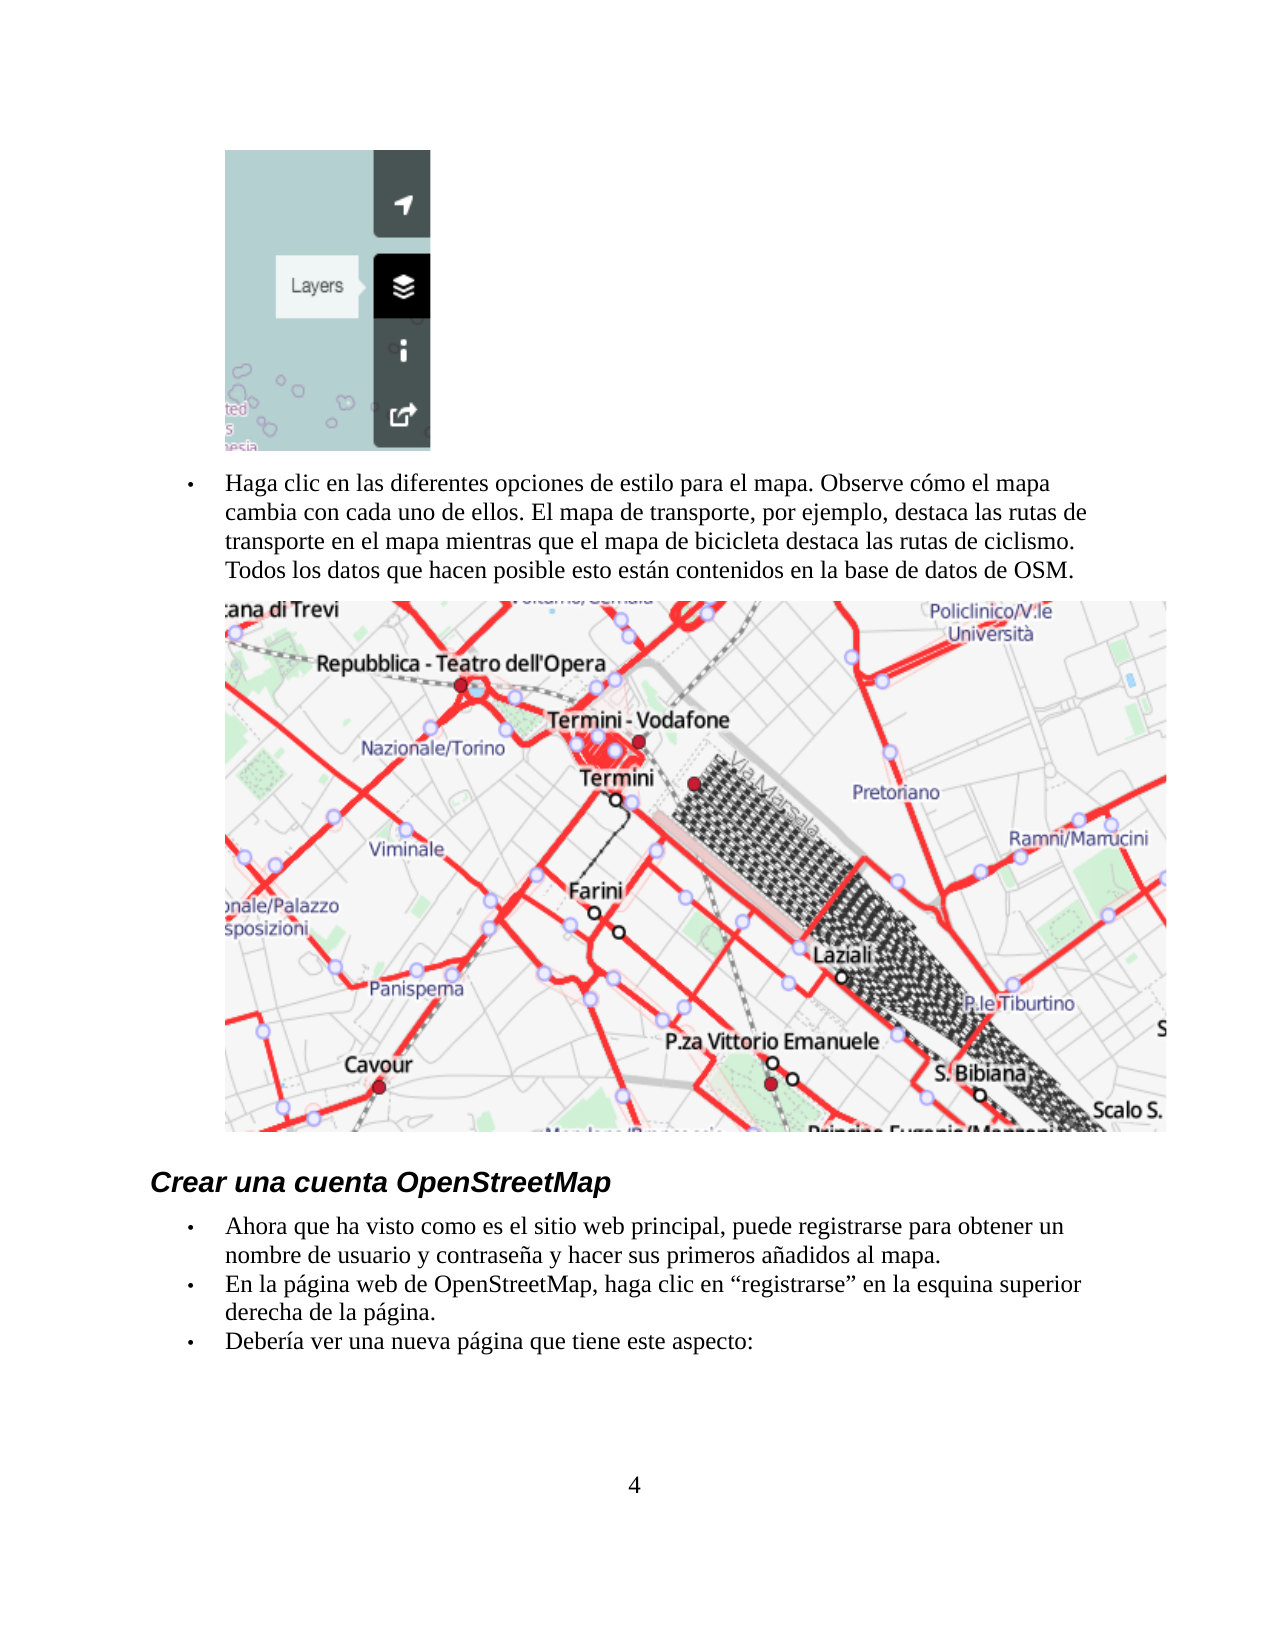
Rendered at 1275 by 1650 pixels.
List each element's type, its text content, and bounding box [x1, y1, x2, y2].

subtitle Crear una cuenta OpenStreetMap [150, 1165, 1125, 1199]
picture [225, 150, 431, 451]
list Haga clic en las diferentes opciones de estilo para el mapa. Observe cómo el mapa cambia con cada uno de ellos. El mapa de transporte, por ejemplo, destaca las rutas de transporte en el mapa mientras que el mapa de bicicleta destaca las rutas de ciclismo. Todos los datos que hacen posible esto están contenidos en la base de datos de OSM. [187, 468, 1125, 583]
picture [225, 601, 1167, 1132]
list Ahora que ha visto como es el sitio web principal, puede registrarse para obtener un nombre de usuario y contraseña y hacer sus primeros añadidos al mapa. [187, 1211, 1125, 1269]
list En la página web de OpenStreetMap, haga clic en “registrarse” en la esquina superior derecha de la página. [187, 1269, 1125, 1326]
list Debería ver una nueva página que tiene este aspecto: [187, 1326, 1125, 1355]
